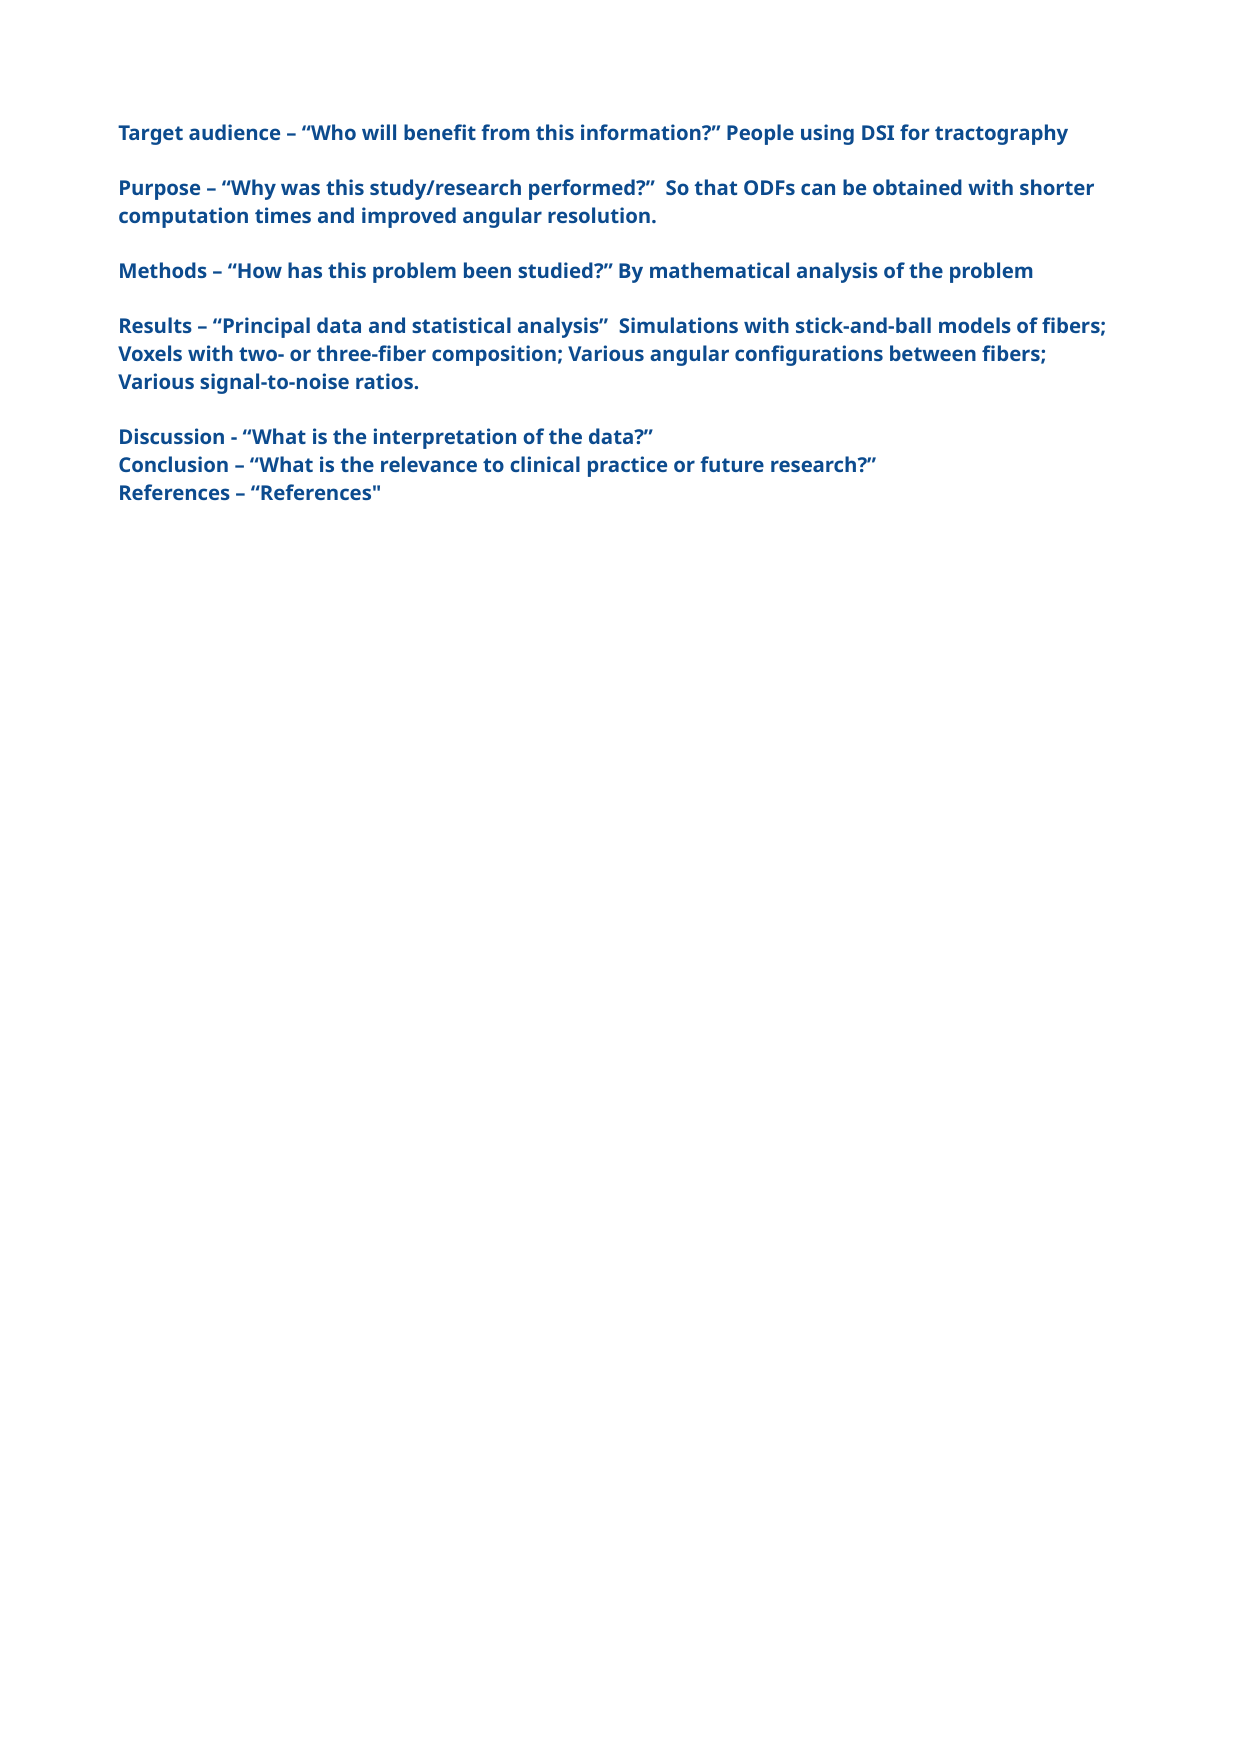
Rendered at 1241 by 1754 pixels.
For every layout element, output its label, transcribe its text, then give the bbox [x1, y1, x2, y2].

text Discussion - “What is the interpretation of the data?” [118, 423, 1122, 451]
text Results – “Principal data and statistical analysis” Simulations with stick-and-ball models of fibers; Voxels with two- or three-fiber composition; Various angular configurations between fibers; Various signal-to-noise ratios. [118, 312, 1122, 395]
text Purpose – “Why was this study/research performed?” So that ODFs can be obtained with shorter computation times and improved angular resolution. [118, 173, 1122, 229]
text References – “References" [118, 478, 1122, 506]
text Target audience – “Who will benefit from this information?” People using DSI for tractography [118, 118, 1122, 146]
text Conclusion – “What is the relevance to clinical practice or future research?” [118, 451, 1122, 478]
text Methods – “How has this problem been studied?” By mathematical analysis of the problem [118, 257, 1122, 284]
